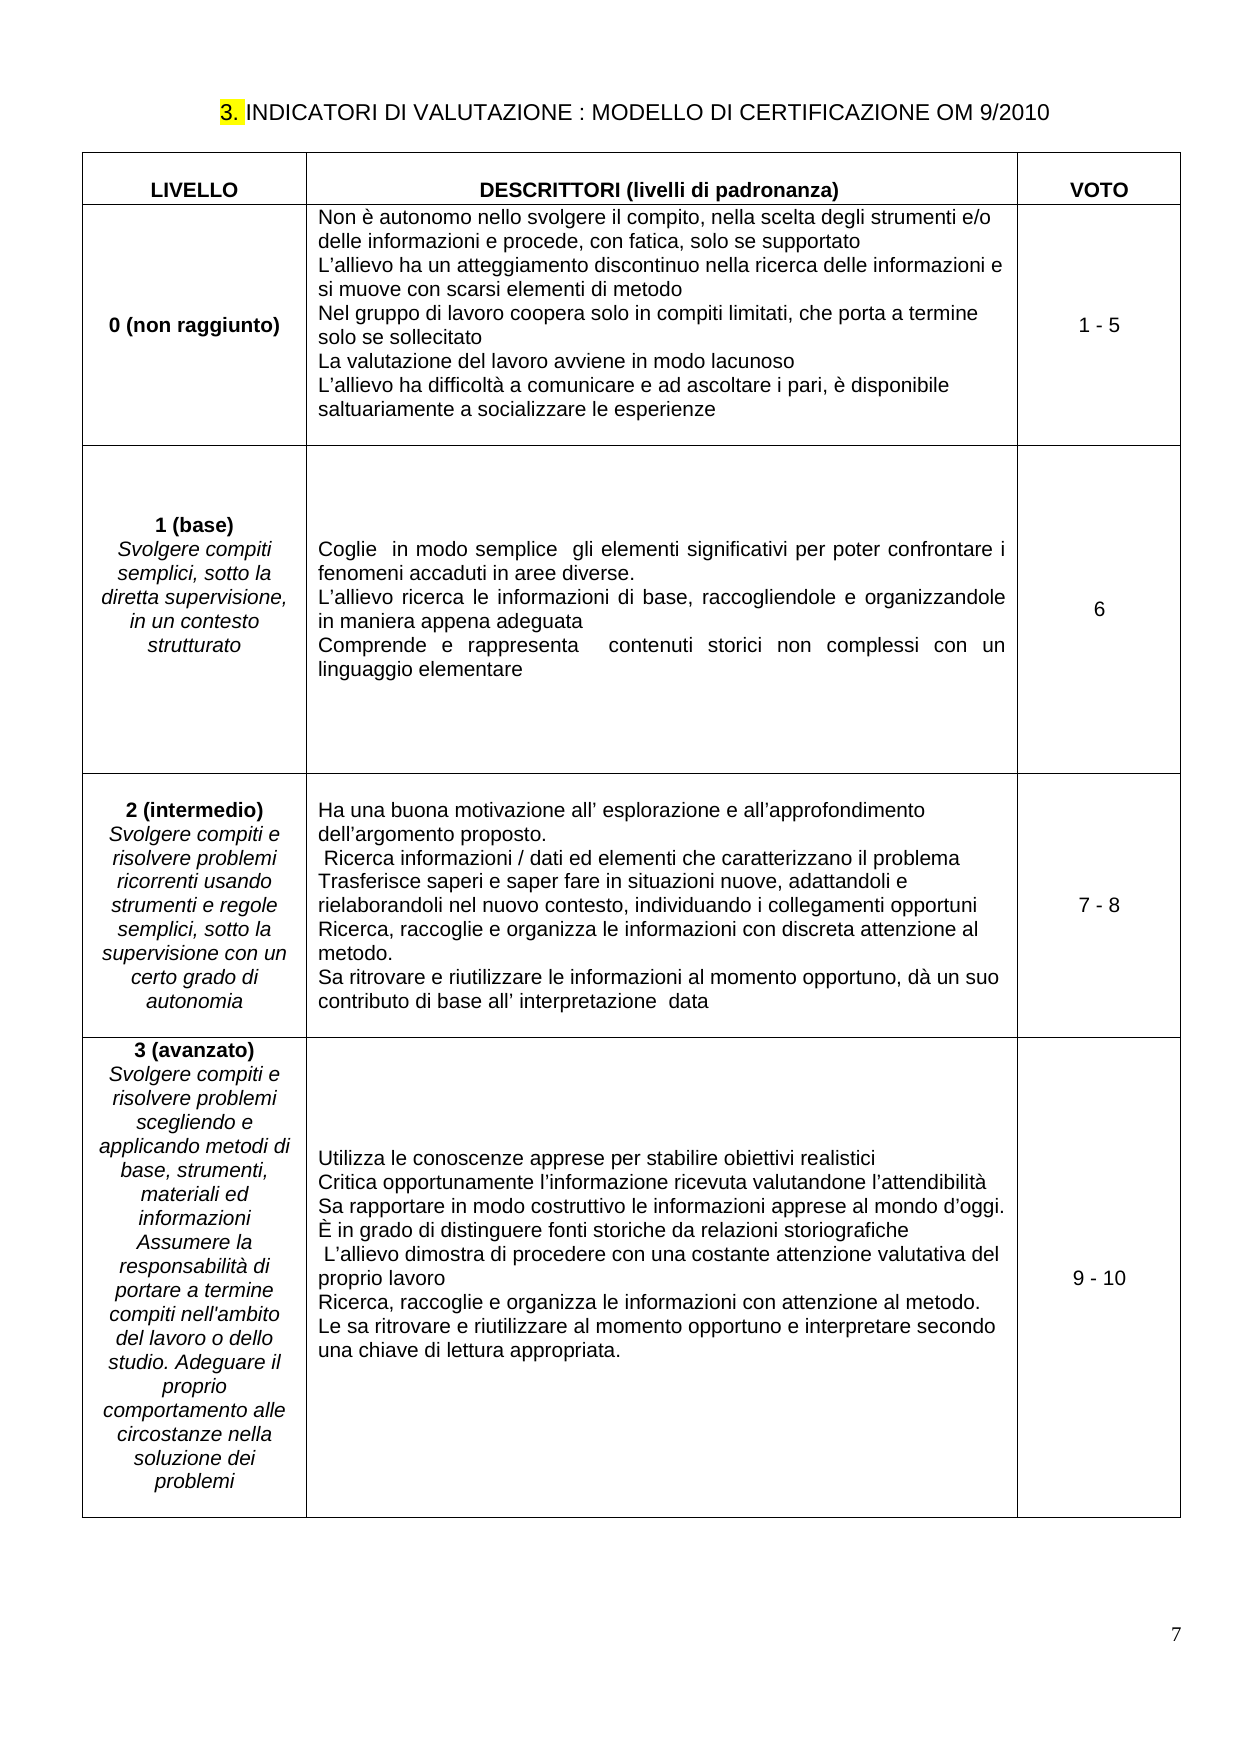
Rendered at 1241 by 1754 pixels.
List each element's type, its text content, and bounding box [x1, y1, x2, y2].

table_cell 0 (non raggiunto) [83, 205, 306, 444]
table_header DESCRITTORI (livelli di padronanza) [307, 153, 1017, 204]
table_cell Non è autonomo nello svolgere il compito, nella scelta degli strumenti e/o delle informazioni e procede, con fatica, solo se supportato L’allievo ha un atteggiamento discontinuo nella ricerca delle informazioni e si muove con scarsi elementi di metodo Nel gruppo di lavoro coopera solo in compiti limitati, che porta a termine solo se sollecitato La valutazione del lavoro avviene in modo lacunoso L’allievo ha difficoltà a comunicare e ad ascoltare i pari, è disponibile saltuariamente a socializzare le esperienze [307, 205, 1017, 444]
table_cell Coglie in modo semplice gli elementi significativi per poter confrontare i fenomeni accaduti in aree diverse. L’allievo ricerca le informazioni di base, raccogliendole e organizzandole in maniera appena adeguata Comprende e rappresenta contenuti storici non complessi con un linguaggio elementare [307, 446, 1017, 772]
table_cell Ha una buona motivazione all’ esplorazione e all’approfondimento dell’argomento proposto. Ricerca informazioni / dati ed elementi che caratterizzano il problema Trasferisce saperi e saper fare in situazioni nuove, adattandoli e rielaborandoli nel nuovo contesto, individuando i collegamenti opportuni Ricerca, raccoglie e organizza le informazioni con discreta attenzione al metodo. Sa ritrovare e riutilizzare le informazioni al momento opportuno, dà un suo contributo di base all’ interpretazione data [307, 774, 1017, 1037]
table_header VOTO [1018, 153, 1180, 204]
table_cell 1 - 5 [1018, 205, 1180, 444]
table_cell 9 - 10 [1018, 1038, 1180, 1517]
table_cell 2 (intermedio) Svolgere compiti e risolvere problemi ricorrenti usando strumenti e regole semplici, sotto la supervisione con un certo grado di autonomia [83, 774, 306, 1037]
table_cell 7 - 8 [1018, 774, 1180, 1037]
table_header LIVELLO [83, 153, 306, 204]
table_cell 3 (avanzato) Svolgere compiti e risolvere problemi scegliendo e applicando metodi di base, strumenti, materiali ed informazioni Assumere la responsabilità di portare a termine compiti nell'ambito del lavoro o dello studio. Adeguare il proprio comportamento alle circostanze nella soluzione dei problemi [83, 1038, 306, 1517]
table_cell Utilizza le conoscenze apprese per stabilire obiettivi realistici Critica opportunamente l’informazione ricevuta valutandone l’attendibilità Sa rapportare in modo costruttivo le informazioni apprese al mondo d’oggi. È in grado di distinguere fonti storiche da relazioni storiografiche L’allievo dimostra di procedere con una costante attenzione valutativa del proprio lavoro Ricerca, raccoglie e organizza le informazioni con attenzione al metodo. Le sa ritrovare e riutilizzare al momento opportuno e interpretare secondo una chiave di lettura appropriata. [307, 1038, 1017, 1517]
table_cell 1 (base) Svolgere compiti semplici, sotto la diretta supervisione, in un contesto strutturato [83, 446, 306, 772]
text 3. INDICATORI DI VALUTAZIONE : MODELLO DI CERTIFICAZIONE OM 9/2010 [89, 99, 1181, 125]
table_cell 6 [1018, 446, 1180, 772]
